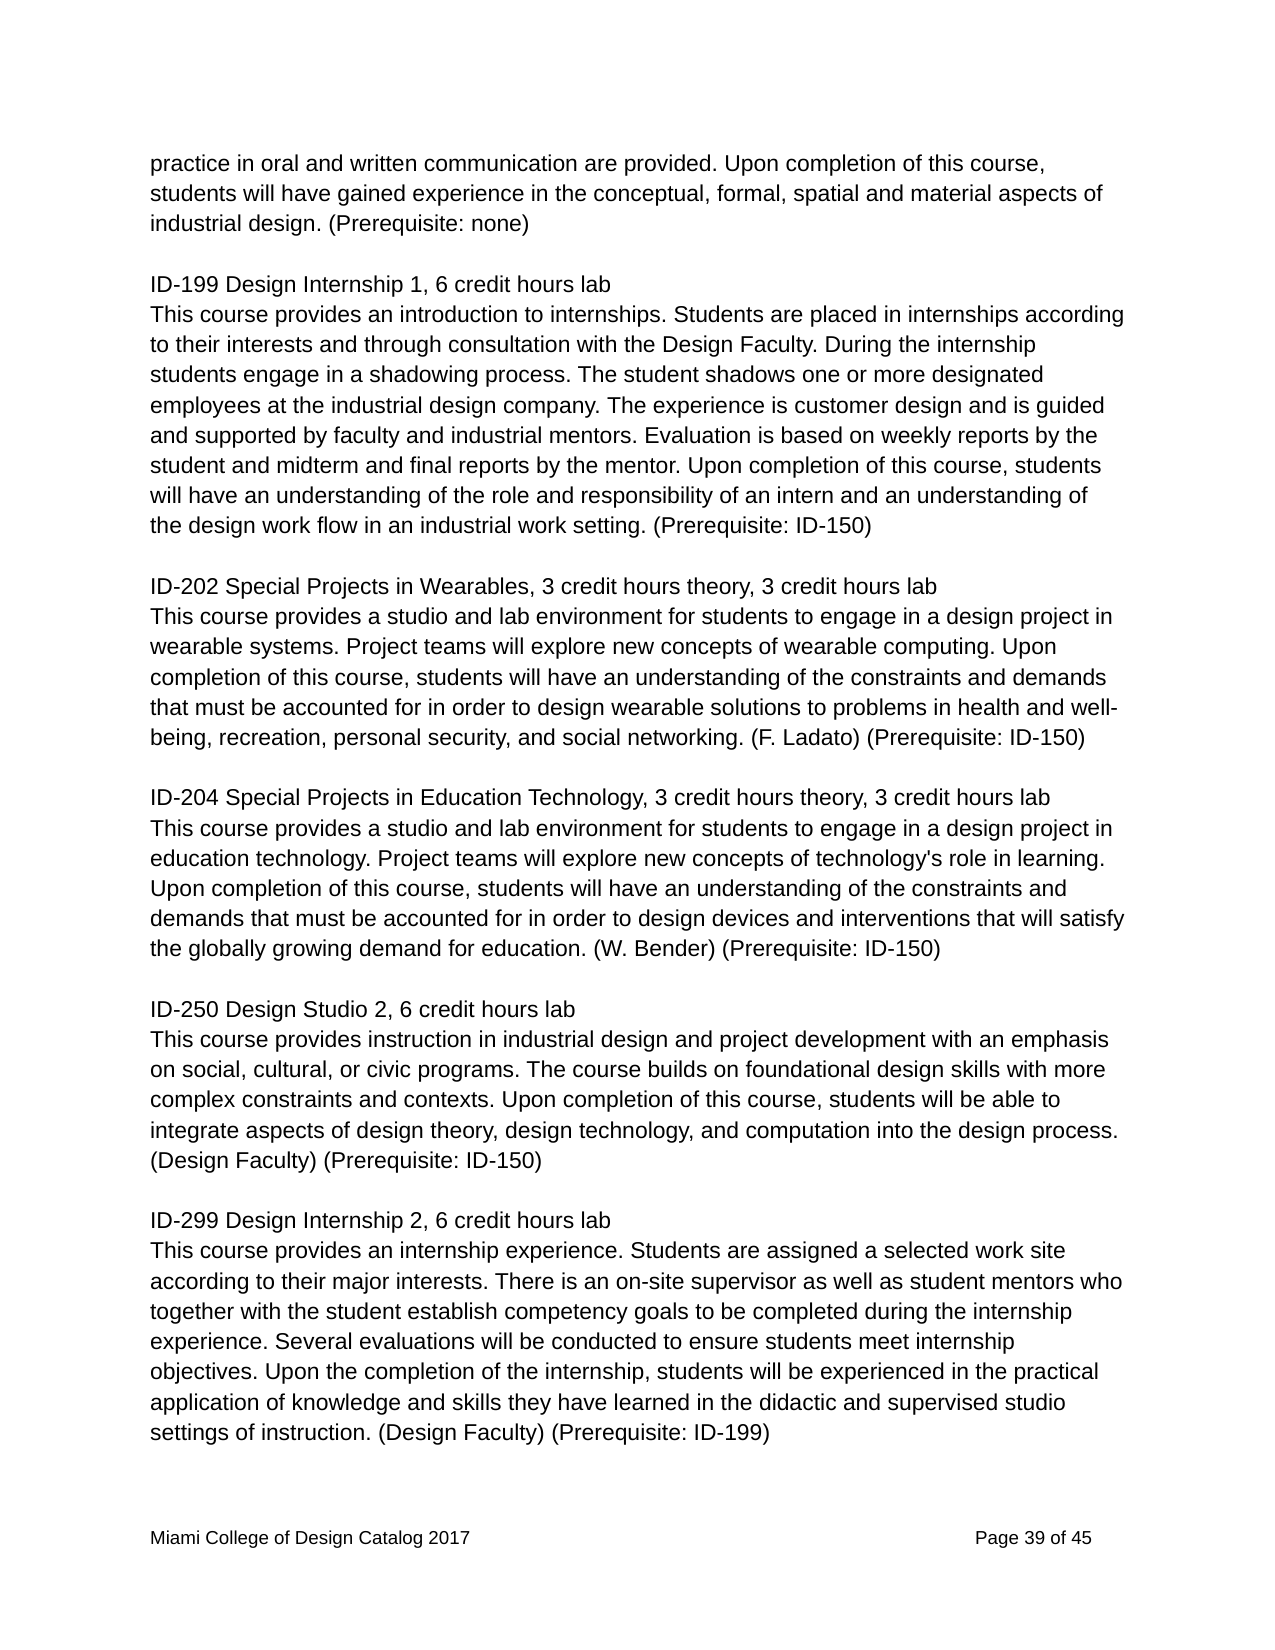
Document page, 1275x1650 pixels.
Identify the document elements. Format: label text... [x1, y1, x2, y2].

text This course provides an internship experience. Students are assigned a selected work site according to their major interests. There is an on-site supervisor as well as student mentors who together with the student establish competency goals to be completed during the internship experience. Several evaluations will be conducted to ensure students meet internship objectives. Upon the completion of the internship, students will be experienced in the practical application of knowledge and skills they have learned in the didactic and supervised studio settings of instruction. (Design Faculty) (Prerequisite: ID-199) [150, 1237, 1125, 1445]
text This course provides instruction in industrial design and project development with an emphasis on social, cultural, or civic programs. The course builds on foundational design skills with more complex constraints and contexts. Upon completion of this course, students will be able to integrate aspects of design theory, design technology, and computation into the design process. (Design Faculty) (Prerequisite: ID-150) [150, 1026, 1125, 1173]
text ID-202 Special Projects in Wearables, 3 credit hours theory, 3 credit hours lab [150, 573, 1125, 599]
text This course provides a studio and lab environment for students to engage in a design project in wearable systems. Project teams will explore new concepts of wearable computing. Upon completion of this course, students will have an understanding of the constraints and demands that must be accounted for in order to design wearable solutions to problems in health and well-being, recreation, personal security, and social networking. (F. Ladato) (Prerequisite: ID-150) [150, 603, 1125, 750]
text ID-250 Design Studio 2, 6 credit hours lab [150, 996, 1125, 1022]
text This course provides an introduction to internships. Students are placed in internships according to their interests and through consultation with the Design Faculty. During the internship students engage in a shadowing process. The student shadows one or more designated employees at the industrial design company. The experience is customer design and is guided and supported by faculty and industrial mentors. Evaluation is based on weekly reports by the student and midterm and final reports by the mentor. Upon completion of this course, students will have an understanding of the role and responsibility of an intern and an understanding of the design work flow in an industrial work setting. (Prerequisite: ID-150) [150, 301, 1125, 539]
text This course provides a studio and lab environment for students to engage in a design project in education technology. Project teams will explore new concepts of technology's role in learning. Upon completion of this course, students will have an understanding of the constraints and demands that must be accounted for in order to design devices and interventions that will satisfy the globally growing demand for education. (W. Bender) (Prerequisite: ID-150) [150, 814, 1125, 962]
text ID-299 Design Internship 2, 6 credit hours lab [150, 1207, 1125, 1234]
text ID-199 Design Internship 1, 6 credit hours lab [150, 271, 1125, 297]
text ID-204 Special Projects in Education Technology, 3 credit hours theory, 3 credit hours lab [150, 784, 1125, 811]
text practice in oral and written communication are provided. Upon completion of this course, students will have gained experience in the conceptual, formal, spatial and material aspects of industrial design. (Prerequisite: none) [150, 150, 1125, 237]
